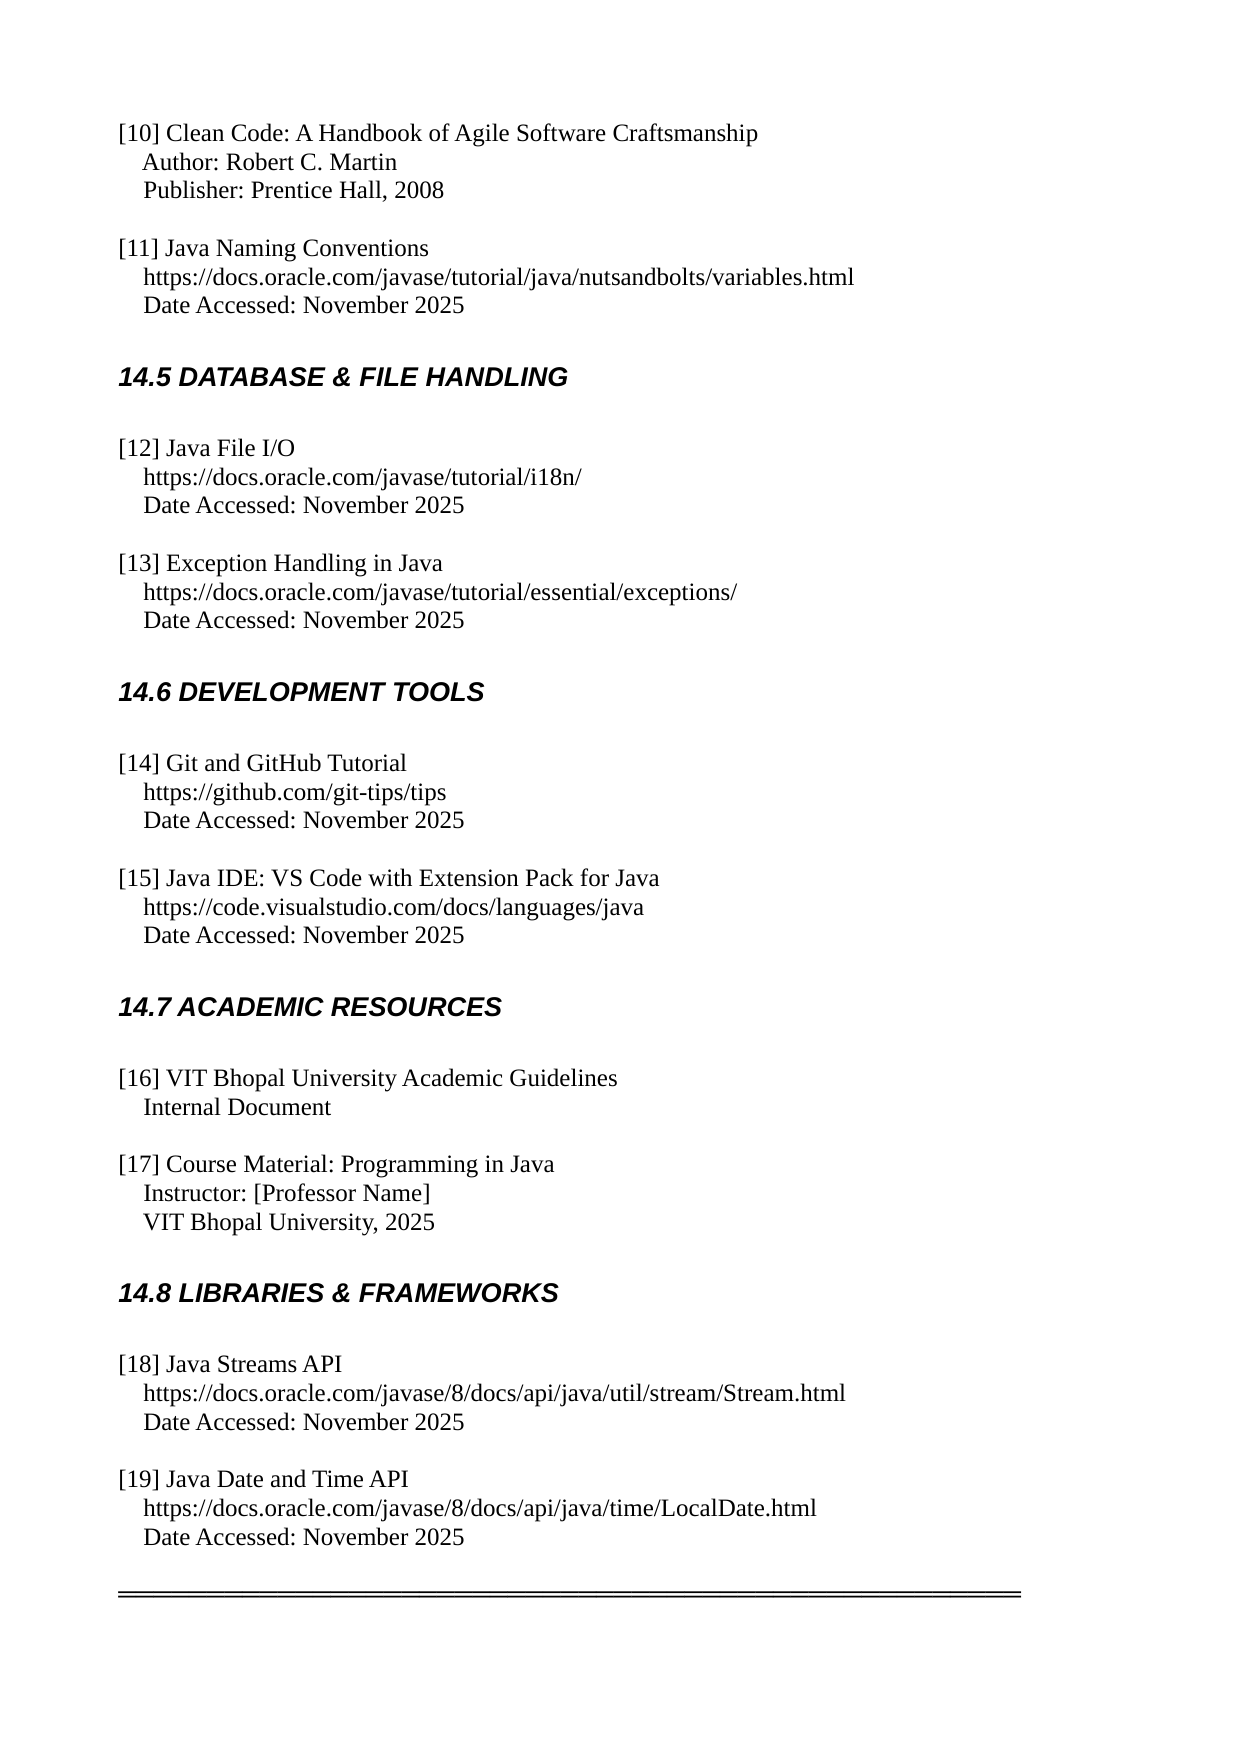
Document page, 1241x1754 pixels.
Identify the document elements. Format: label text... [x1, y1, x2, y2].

text [13] Exception Handling in Java [118, 548, 1122, 577]
text Publisher: Prentice Hall, 2008 [118, 176, 1122, 204]
text Date Accessed: November 2025 [118, 921, 1122, 949]
text https://docs.oracle.com/javase/tutorial/i18n/ [118, 462, 1122, 491]
text Date Accessed: November 2025 [118, 291, 1122, 319]
text VIT Bhopal University, 2025 [118, 1207, 1122, 1236]
text [18] Java Streams API [118, 1349, 1122, 1378]
text Date Accessed: November 2025 [118, 491, 1122, 519]
text https://docs.oracle.com/javase/8/docs/api/java/time/LocalDate.html [118, 1493, 1122, 1522]
text [11] Java Naming Conventions [118, 233, 1122, 262]
text Date Accessed: November 2025 [118, 806, 1122, 834]
text [19] Java Date and Time API [118, 1464, 1122, 1493]
subtitle 14.8 LIBRARIES & FRAMEWORKS [118, 1277, 1122, 1308]
text https://docs.oracle.com/javase/tutorial/essential/exceptions/ [118, 577, 1122, 606]
text ═══════════════════════════════════════════════════ [118, 1579, 1122, 1608]
text https://docs.oracle.com/javase/tutorial/java/nutsandbolts/variables.html [118, 262, 1122, 291]
text Date Accessed: November 2025 [118, 1407, 1122, 1436]
subtitle 14.6 DEVELOPMENT TOOLS [118, 676, 1122, 707]
text [14] Git and GitHub Tutorial [118, 748, 1122, 777]
text [15] Java IDE: VS Code with Extension Pack for Java [118, 863, 1122, 892]
text Date Accessed: November 2025 [118, 606, 1122, 634]
text https://github.com/git-tips/tips [118, 777, 1122, 806]
text Date Accessed: November 2025 [118, 1522, 1122, 1551]
subtitle 14.7 ACADEMIC RESOURCES [118, 991, 1122, 1022]
text Author: Robert C. Martin [118, 147, 1122, 176]
text https://code.visualstudio.com/docs/languages/java [118, 892, 1122, 921]
text Instructor: [Professor Name] [118, 1178, 1122, 1207]
text https://docs.oracle.com/javase/8/docs/api/java/util/stream/Stream.html [118, 1378, 1122, 1407]
text [17] Course Material: Programming in Java [118, 1149, 1122, 1178]
text [10] Clean Code: A Handbook of Agile Software Craftsmanship [118, 118, 1122, 147]
text Internal Document [118, 1092, 1122, 1121]
text [12] Java File I/O [118, 433, 1122, 462]
subtitle 14.5 DATABASE & FILE HANDLING [118, 361, 1122, 392]
text [16] VIT Bhopal University Academic Guidelines [118, 1063, 1122, 1092]
